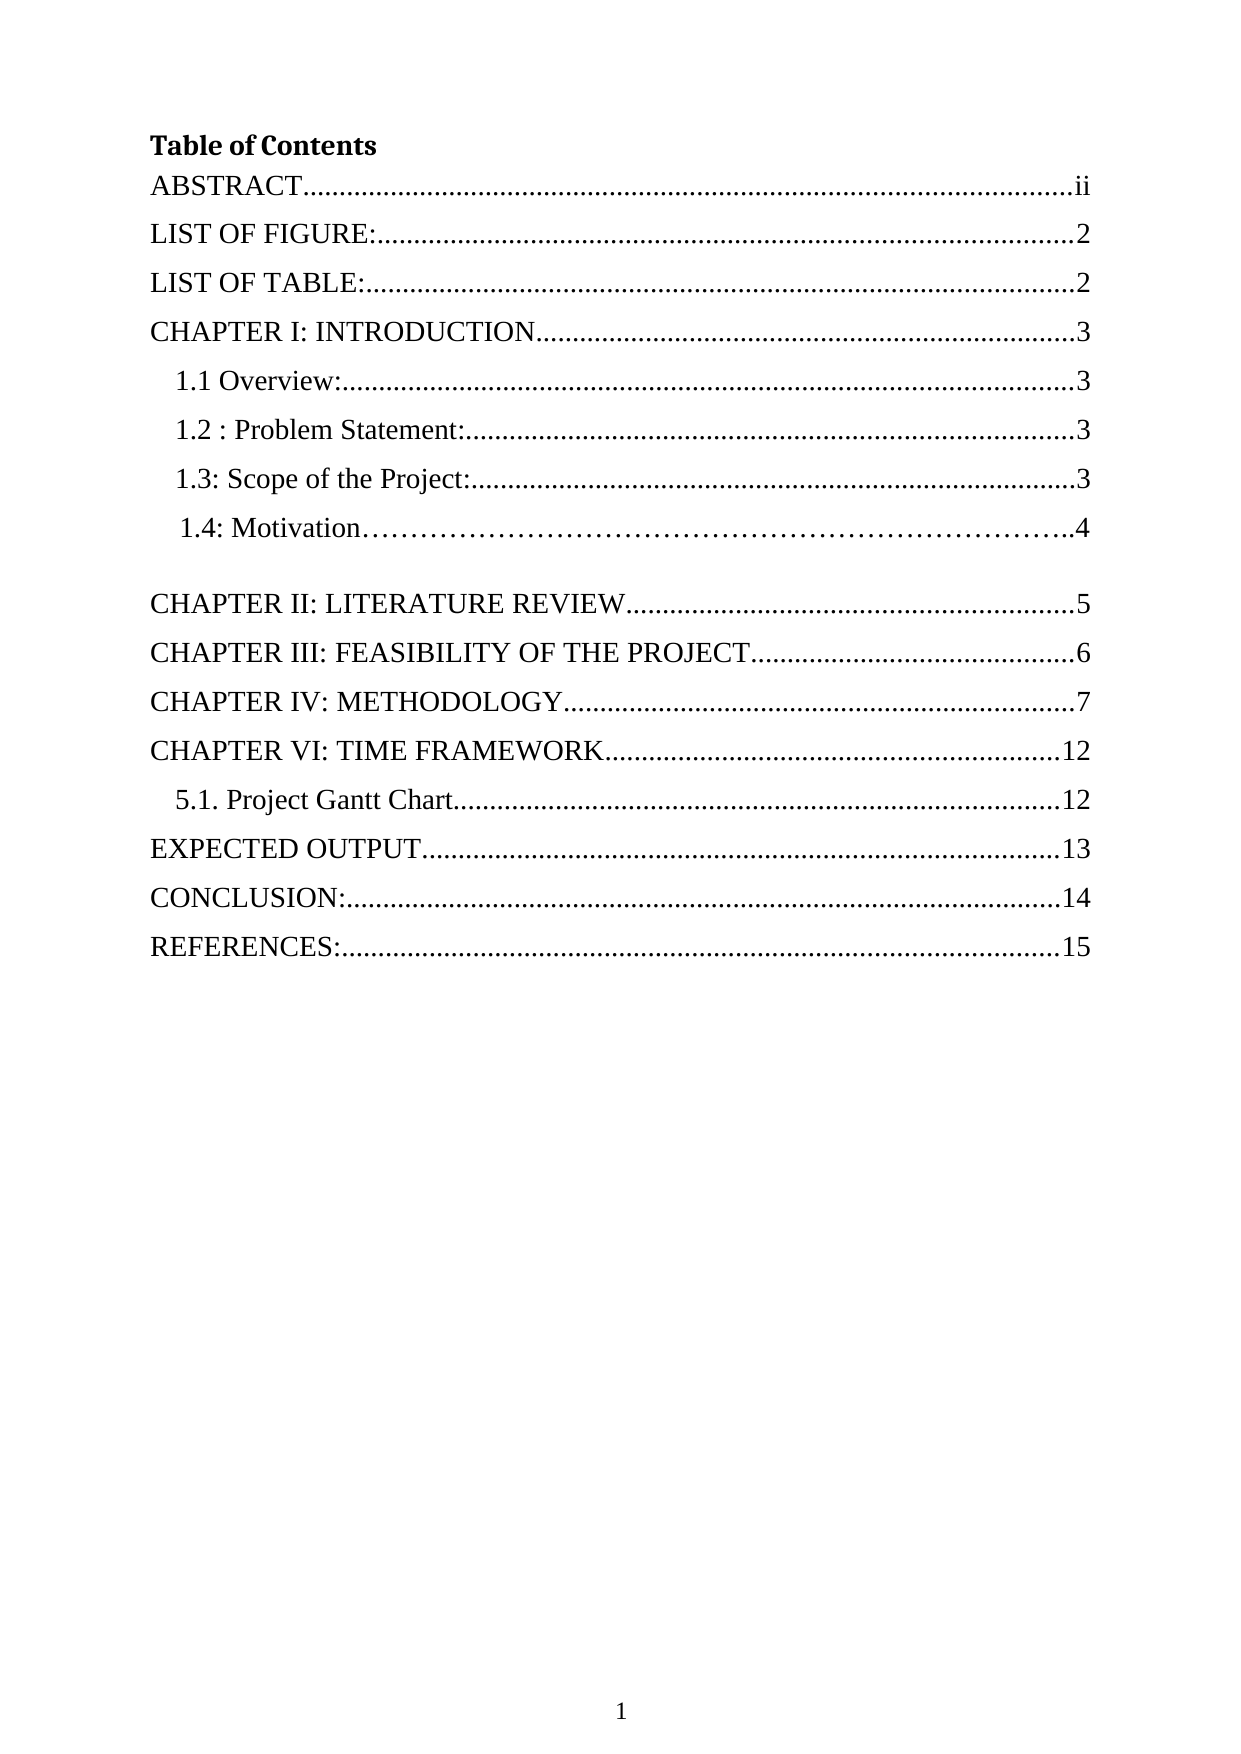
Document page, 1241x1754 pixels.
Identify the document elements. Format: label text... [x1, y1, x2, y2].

text 1.2 : Problem Statement: 3 [175, 412, 1092, 446]
text CHAPTER II: LITERATURE REVIEW 5 [150, 586, 1092, 620]
text 1.3: Scope of the Project: 3 [175, 461, 1092, 495]
text CONCLUSION: 14 [150, 880, 1092, 914]
text CHAPTER VI: TIME FRAMEWORK 12 [150, 733, 1092, 767]
text EXPECTED OUTPUT 13 [150, 831, 1092, 865]
text LIST OF FIGURE: 2 [150, 217, 1092, 250]
text CHAPTER IV: METHODOLOGY 7 [150, 684, 1092, 718]
text REFERENCES: 15 [150, 929, 1092, 963]
text ABSTRACT ii [150, 168, 1092, 201]
text 1.1 Overview: 3 [175, 363, 1092, 397]
text CHAPTER I: INTRODUCTION 3 [150, 314, 1092, 348]
text 5.1. Project Gantt Chart 12 [175, 782, 1092, 816]
text CHAPTER III: FEASIBILITY OF THE PROJECT 6 [150, 635, 1092, 669]
subtitle Table of Contents [150, 129, 1092, 163]
text 1.4: Motivation………………………………………………………………..4 [150, 510, 1092, 544]
text LIST OF TABLE: 2 [150, 266, 1092, 299]
